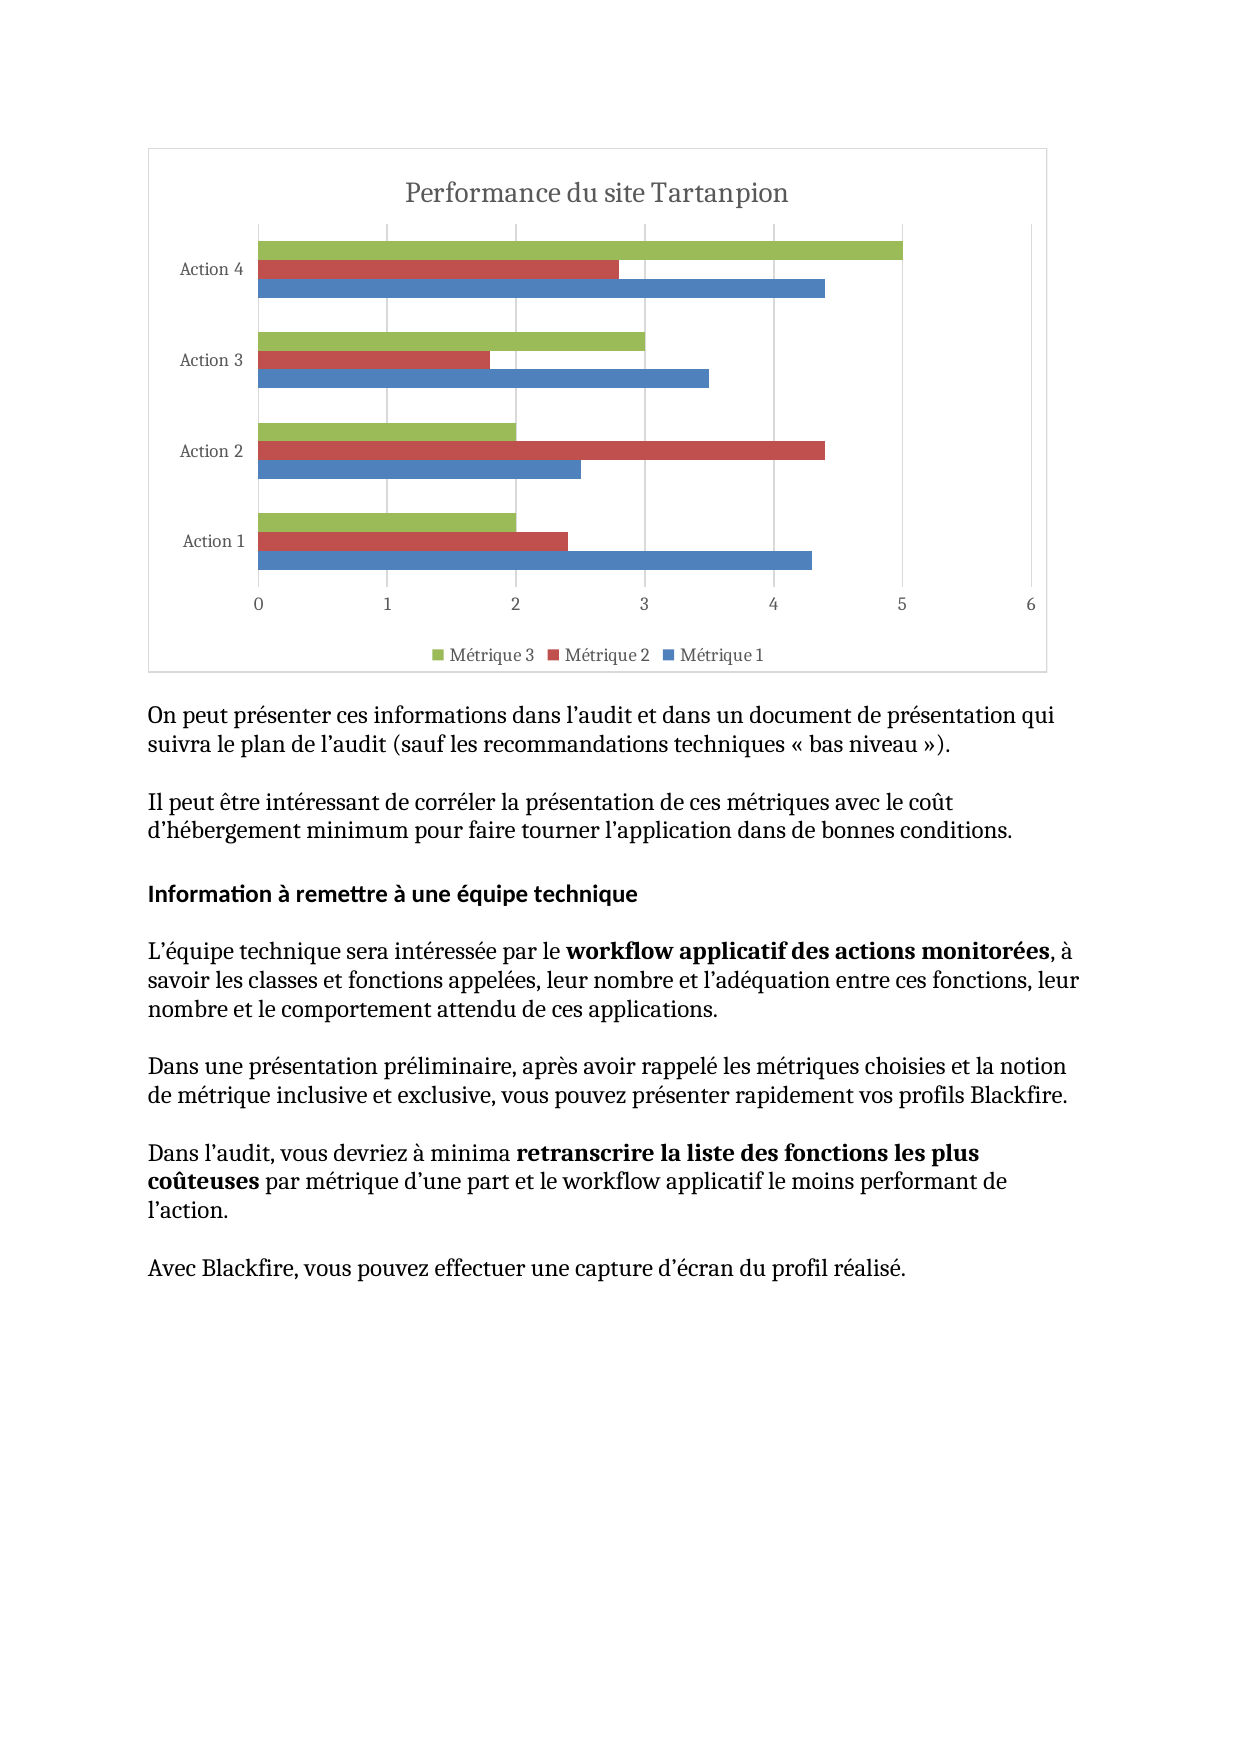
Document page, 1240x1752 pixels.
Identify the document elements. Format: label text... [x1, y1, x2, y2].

text Il peut être intéressant de corréler la présentation de ces métriques avec le coût d’hébergement minimum pour faire tourner l’application dans de bonnes conditions. [148, 788, 1092, 845]
subtitle Information à remettre à une équipe technique [148, 878, 1092, 908]
text L’équipe technique sera intéressée par le workflow applicatif des actions monitorées, à savoir les classes et fonctions appelées, leur nombre et l’adéquation entre ces fonctions, leur nombre et le comportement attendu de ces applications. [148, 937, 1092, 1023]
text Dans une présentation préliminaire, après avoir rappelé les métriques choisies et la notion de métrique inclusive et exclusive, vous pouvez présenter rapidement vos profils Blackfire. [148, 1052, 1092, 1110]
text Avec Blackfire, vous pouvez effectuer une capture d’écran du profil réalisé. [148, 1253, 1092, 1282]
text Dans l’audit, vous devriez à minima retranscrire la liste des fonctions les plus coûteuses par métrique d’une part et le workflow applicatif le moins performant de l’action. [148, 1138, 1092, 1225]
text On peut présenter ces informations dans l’audit et dans un document de présentation qui suivra le plan de l’audit (sauf les recommandations techniques « bas niveau »). [148, 701, 1092, 759]
